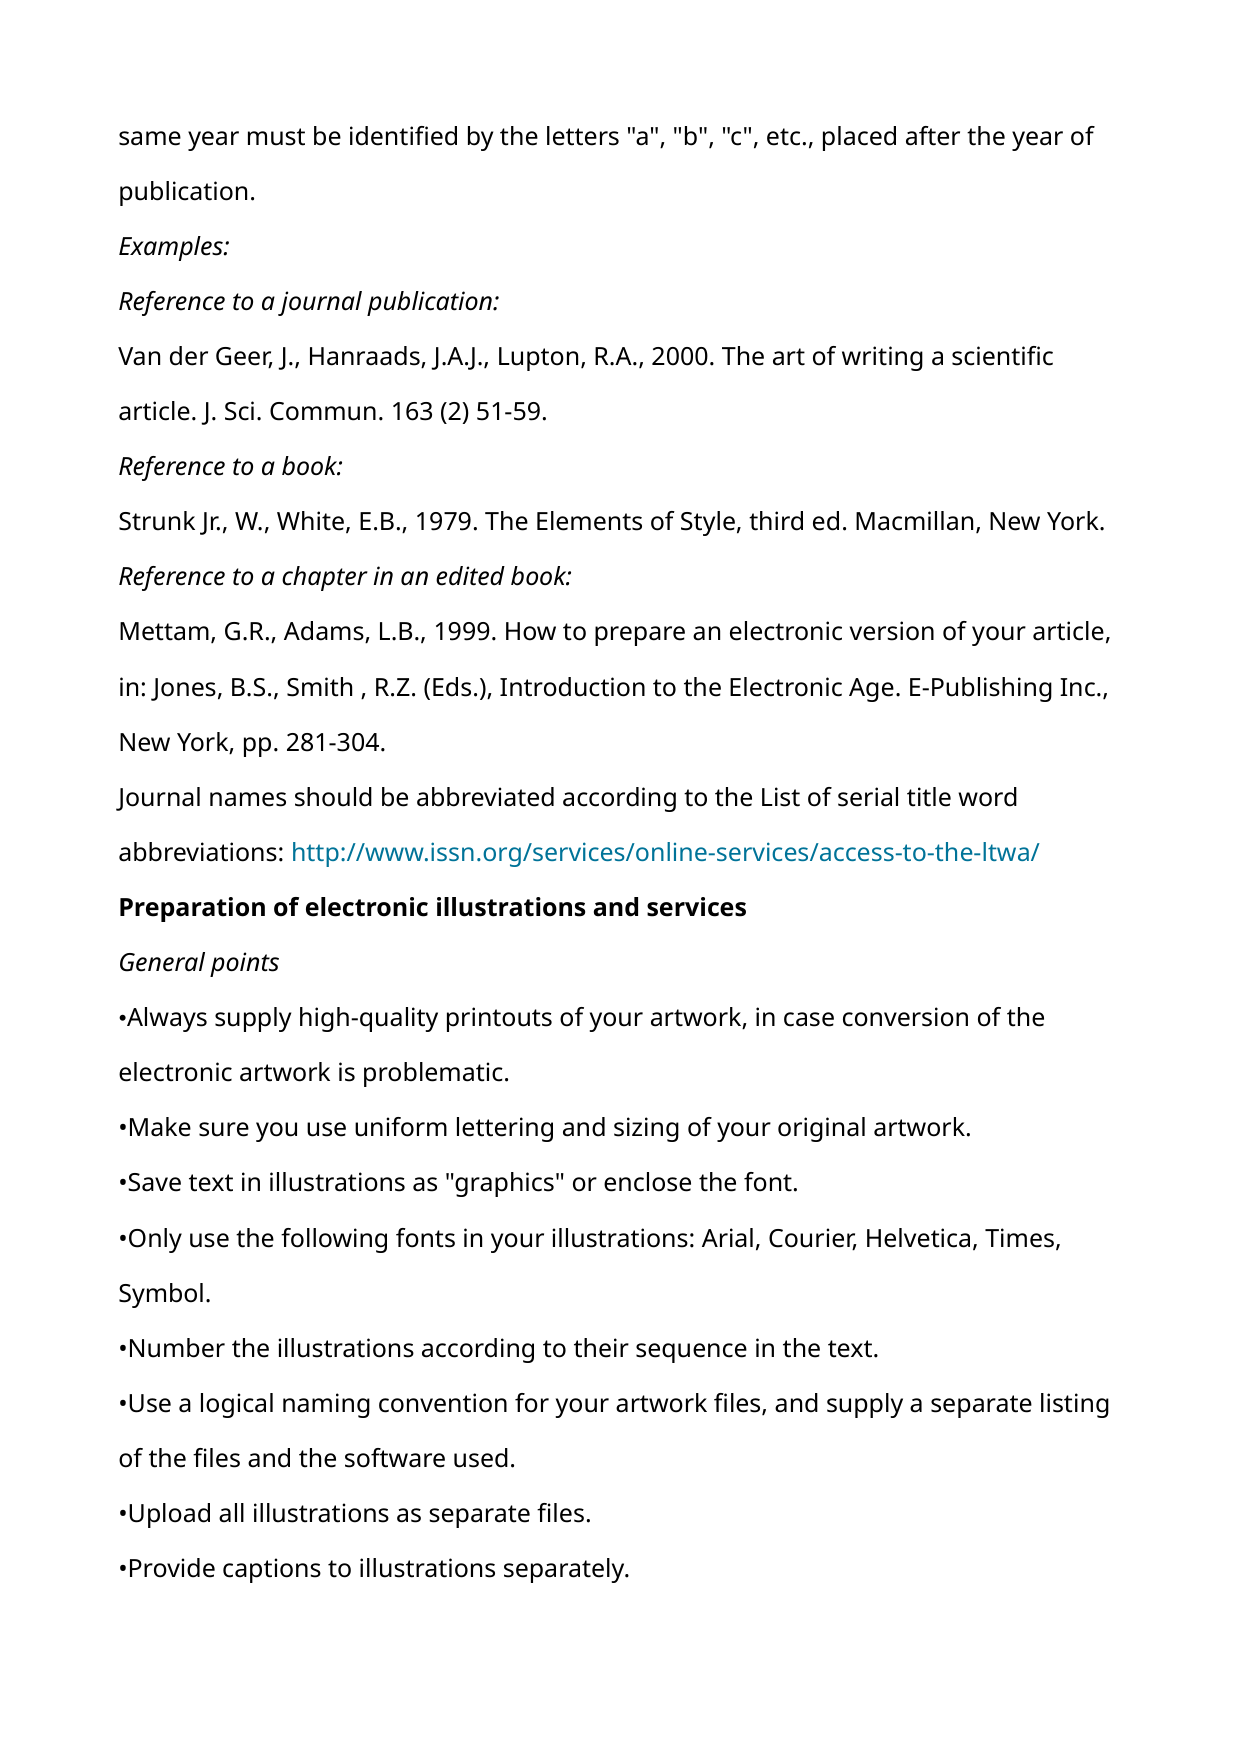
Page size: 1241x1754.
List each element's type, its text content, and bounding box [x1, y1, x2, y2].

text Reference to a chapter in an edited book: Mettam, G.R., Adams, L.B., 1999. How to prepare an electronic version of your article, in: Jones, B.S., Smith , R.Z. (Eds.), Introduction to the Electronic Age. E-Publishing Inc., New York, pp. 281-304. [118, 559, 1122, 758]
text Reference to a journal publication: Van der Geer, J., Hanraads, J.A.J., Lupton, R.A., 2000. The art of writing a scientific article. J. Sci. Commun. 163 (2) 51-59. [118, 283, 1122, 428]
text same year must be identified by the letters "a", "b", "c", etc., placed after the year of publication. [118, 118, 1122, 207]
text Preparation of electronic illustrations and services [118, 889, 1122, 924]
text Journal names should be abbreviated according to the List of serial title word abbreviations: http://www.issn.org/services/online-services/access-to-the-ltwa/ [118, 779, 1122, 868]
text Reference to a book: Strunk Jr., W., White, E.B., 1979. The Elements of Style, third ed. Macmillan, New York. [118, 449, 1122, 538]
text •Always supply high-quality printouts of your artwork, in case conversion of the electronic artwork is problematic. •Make sure you use uniform lettering and sizing of your original artwork. •Save text in illustrations as "graphics" or enclose the font. •Only use the following fonts in your illustrations: Arial, Courier, Helvetica, Times, Symbol. •Number the illustrations according to their sequence in the text. •Use a logical naming convention for your artwork files, and supply a separate listing of the files and the software used. •Upload all illustrations as separate files. •Provide captions to illustrations separately. [118, 1000, 1122, 1585]
text General points [118, 945, 1122, 979]
text Examples: [118, 228, 1122, 262]
